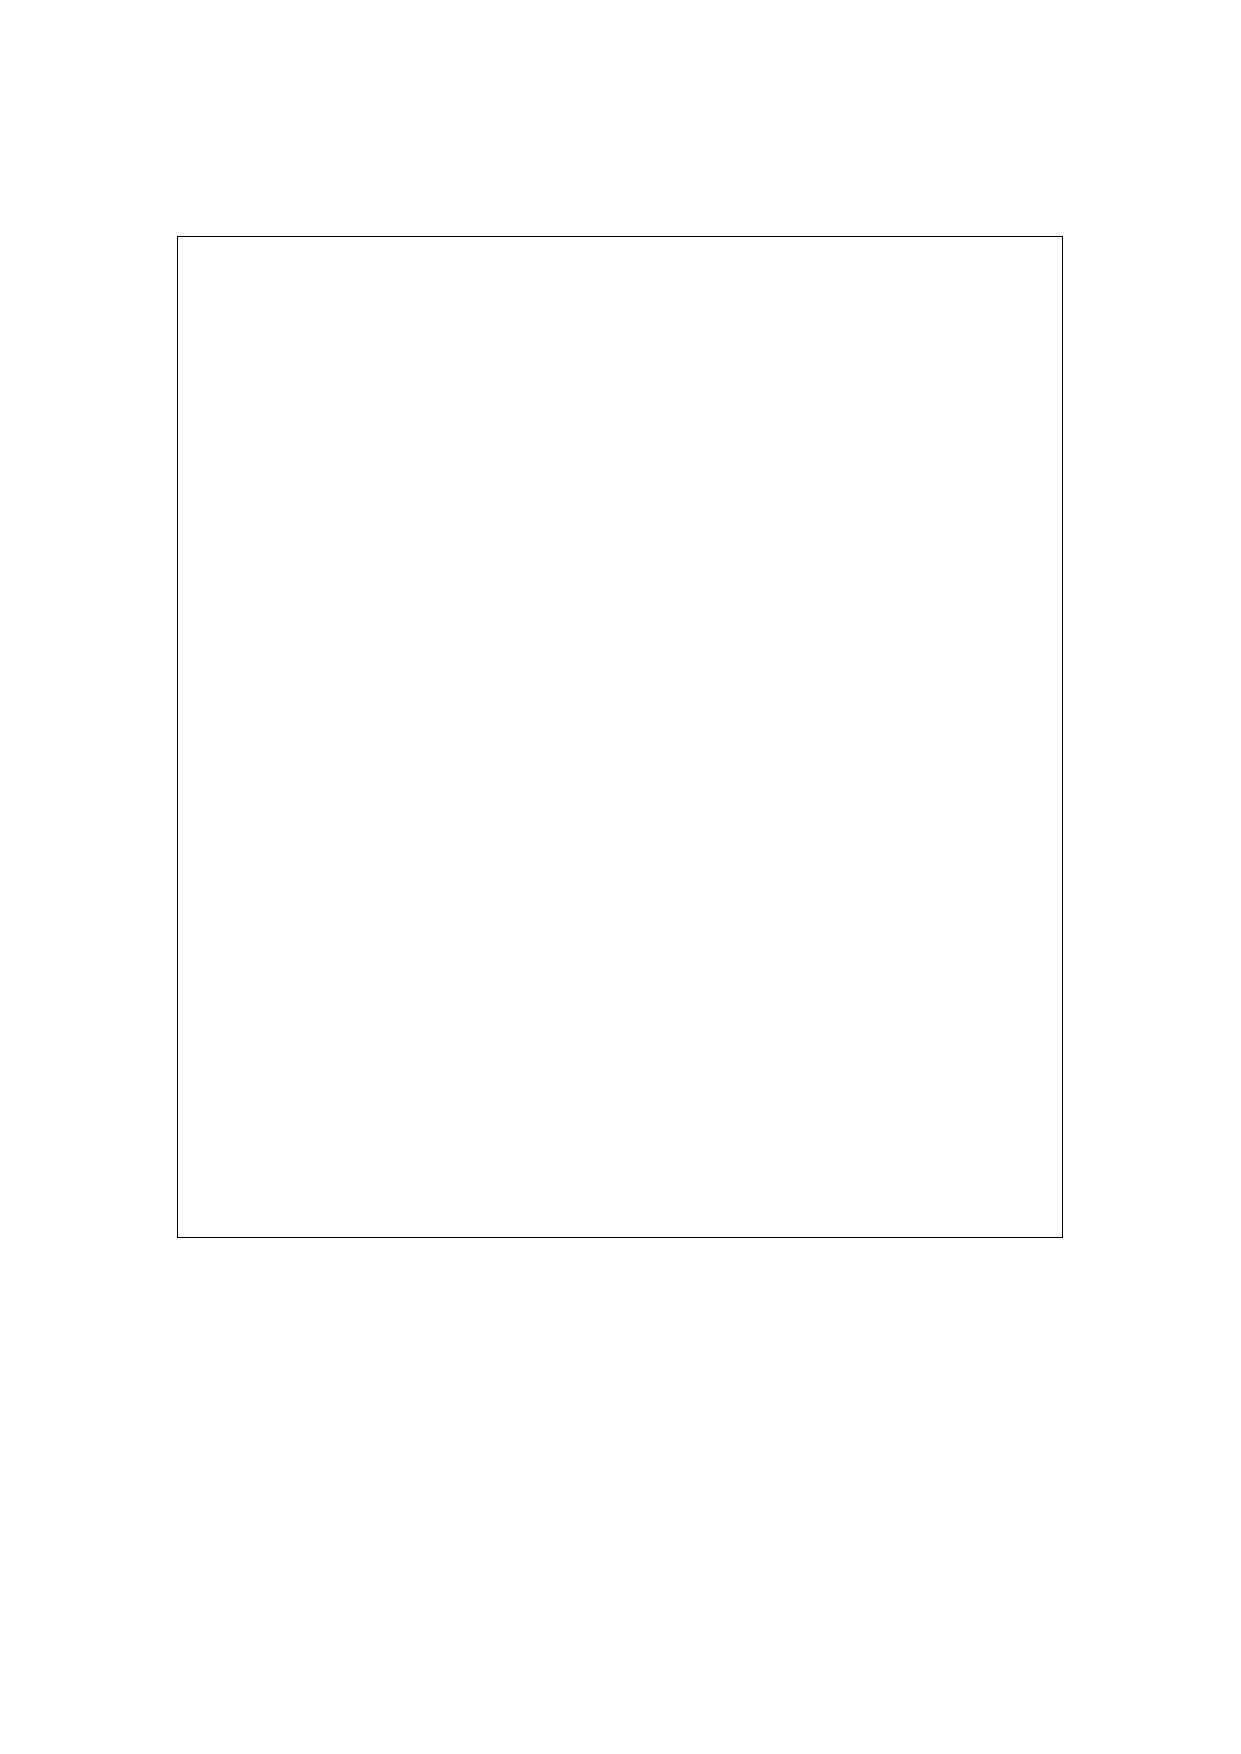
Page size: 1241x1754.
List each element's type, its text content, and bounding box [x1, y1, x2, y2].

table_header 博士論文または主要業績について説明してください。両方の説明をしても構いませんが、どれに関するものかを明示してください。文字サイズは, 10.5ポイントとしてください。図表可。また、主要業績が複数著者の場合に、嵩賞の趣旨に照らして本人の貢献を明確にしてください。 [178, 237, 1062, 1237]
